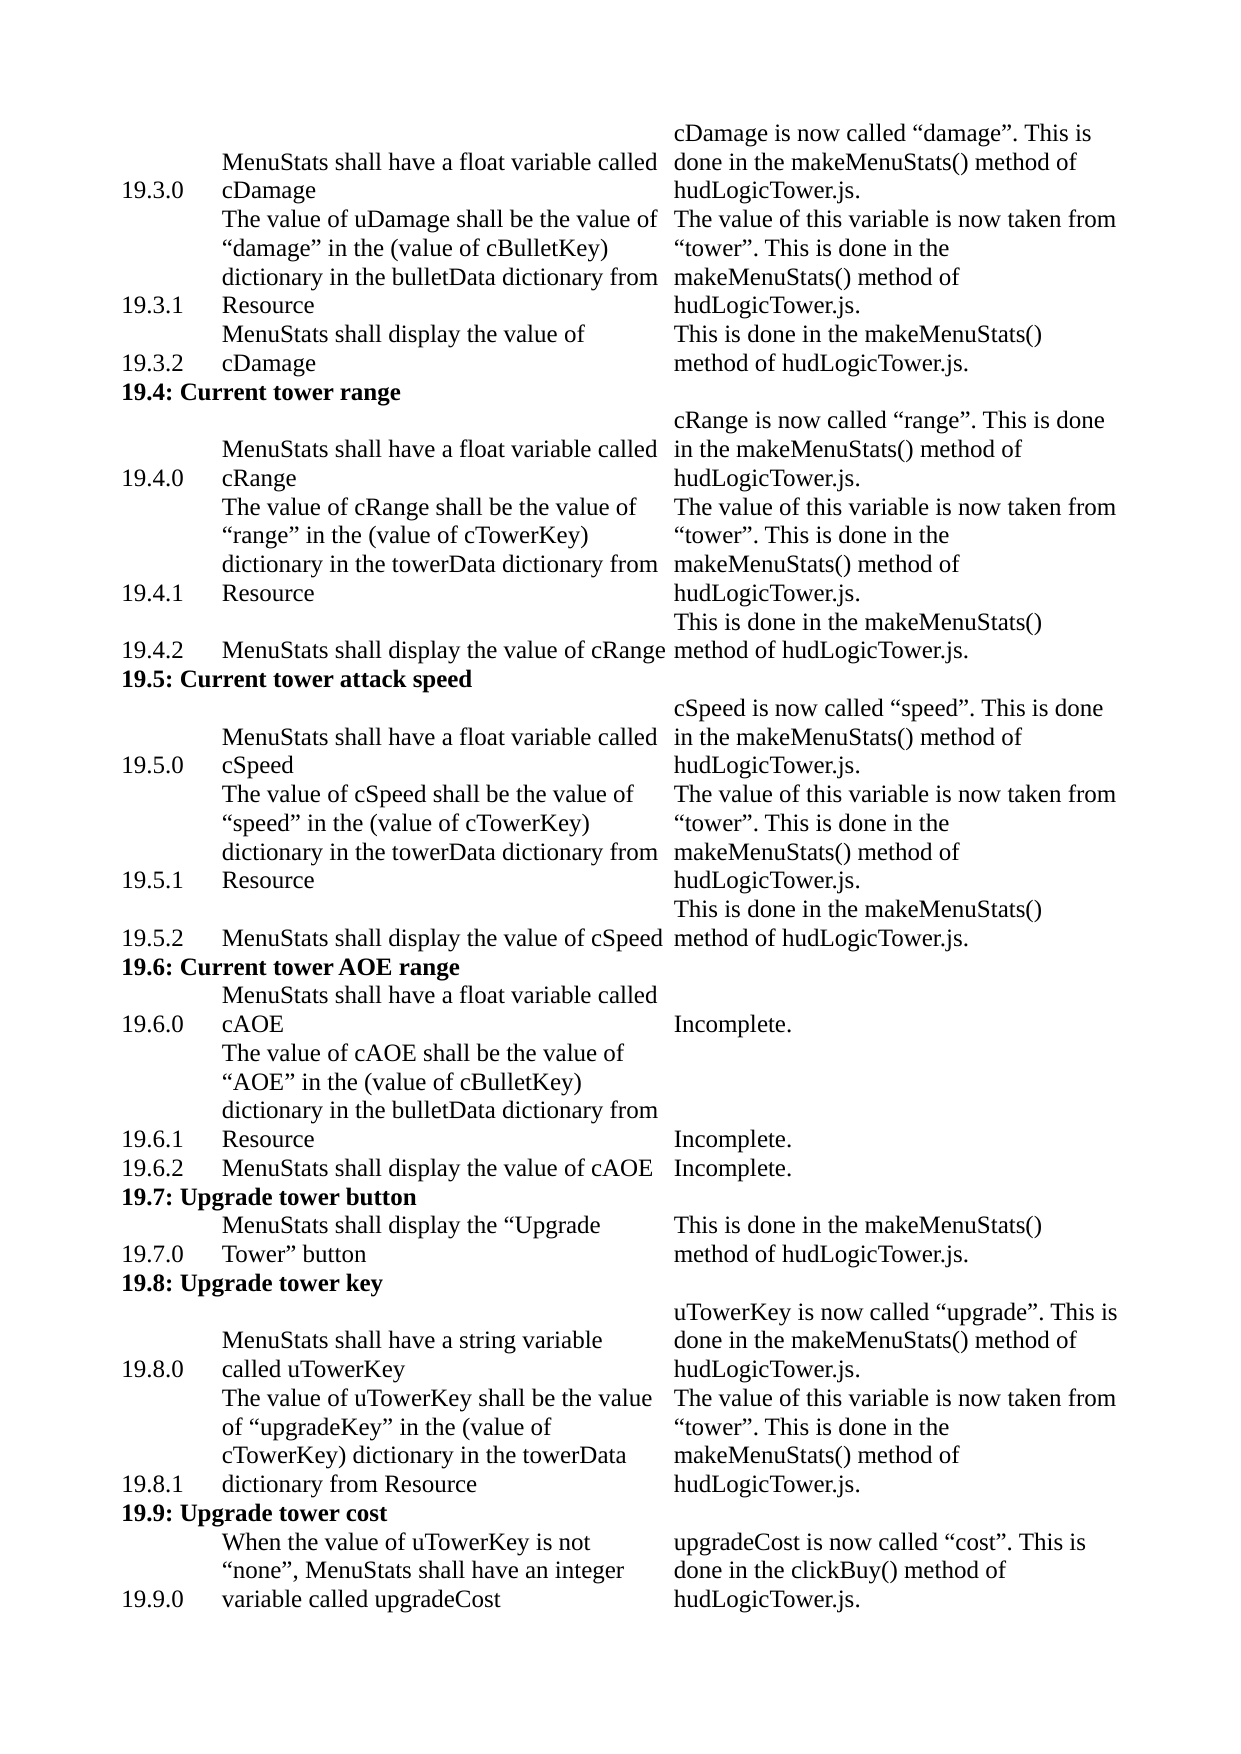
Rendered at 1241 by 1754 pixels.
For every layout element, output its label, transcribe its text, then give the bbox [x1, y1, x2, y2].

table_cell The value of this variable is now taken from “tower”. This is done in the makeMenuStats() method of hudLogicTower.js. [670, 779, 1122, 894]
table_cell When the value of uTowerKey is not “none”, MenuStats shall have an integer variable called upgradeCost [219, 1527, 670, 1613]
table_cell 19.4: Current tower range [118, 377, 1122, 406]
table_cell MenuStats shall have a float variable called cAOE [219, 981, 670, 1038]
table_cell MenuStats shall display the “Upgrade Tower” button [219, 1211, 670, 1268]
table_cell cDamage is now called “damage”. This is done in the makeMenuStats() method of hudLogicTower.js. [670, 118, 1122, 204]
table_cell This is done in the makeMenuStats() method of hudLogicTower.js. [670, 1211, 1122, 1268]
table_cell Incomplete. [670, 1153, 1122, 1182]
table_cell MenuStats shall have a string variable called uTowerKey [219, 1297, 670, 1383]
table_cell 19.8.0 [118, 1297, 218, 1383]
table_cell upgradeCost is now called “cost”. This is done in the clickBuy() method of hudLogicTower.js. [670, 1527, 1122, 1613]
table_cell 19.8.1 [118, 1383, 218, 1498]
table_cell cRange is now called “range”. This is done in the makeMenuStats() method of hudLogicTower.js. [670, 406, 1122, 492]
table_cell 19.6.0 [118, 981, 218, 1038]
table_cell MenuStats shall have a float variable called cDamage [219, 118, 670, 204]
table_cell 19.5.0 [118, 693, 218, 779]
table_cell 19.7: Upgrade tower button [118, 1182, 1122, 1211]
table_cell Incomplete. [670, 981, 1122, 1038]
table_cell This is done in the makeMenuStats() method of hudLogicTower.js. [670, 319, 1122, 377]
table_cell This is done in the makeMenuStats() method of hudLogicTower.js. [670, 607, 1122, 664]
table_cell 19.3.0 [118, 118, 218, 204]
table_cell The value of cRange shall be the value of “range” in the (value of cTowerKey) dictionary in the towerData dictionary from Resource [219, 492, 670, 607]
table_cell MenuStats shall have a float variable called cRange [219, 406, 670, 492]
table_cell 19.5.2 [118, 894, 218, 952]
table_cell The value of cAOE shall be the value of “AOE” in the (value of cBulletKey) dictionary in the bulletData dictionary from Resource [219, 1038, 670, 1153]
table_cell 19.9.0 [118, 1527, 218, 1613]
table_cell 19.8: Upgrade tower key [118, 1268, 1122, 1297]
table_cell cSpeed is now called “speed”. This is done in the makeMenuStats() method of hudLogicTower.js. [670, 693, 1122, 779]
table_cell uTowerKey is now called “upgrade”. This is done in the makeMenuStats() method of hudLogicTower.js. [670, 1297, 1122, 1383]
table_cell The value of uDamage shall be the value of “damage” in the (value of cBulletKey) dictionary in the bulletData dictionary from Resource [219, 204, 670, 319]
table_cell 19.9: Upgrade tower cost [118, 1498, 1122, 1527]
table_cell MenuStats shall display the value of cAOE [219, 1153, 670, 1182]
table_cell 19.3.2 [118, 319, 218, 377]
table_cell This is done in the makeMenuStats() method of hudLogicTower.js. [670, 894, 1122, 952]
table_cell 19.6.2 [118, 1153, 218, 1182]
table_cell MenuStats shall have a float variable called cSpeed [219, 693, 670, 779]
table_cell 19.7.0 [118, 1211, 218, 1268]
table_cell 19.3.1 [118, 204, 218, 319]
table_cell The value of cSpeed shall be the value of “speed” in the (value of cTowerKey) dictionary in the towerData dictionary from Resource [219, 779, 670, 894]
table_cell 19.4.2 [118, 607, 218, 664]
table_cell Incomplete. [670, 1038, 1122, 1153]
table_cell 19.4.0 [118, 406, 218, 492]
table_cell MenuStats shall display the value of cSpeed [219, 894, 670, 952]
table_cell MenuStats shall display the value of cRange [219, 607, 670, 664]
table_cell 19.5: Current tower attack speed [118, 664, 1122, 693]
table_cell The value of this variable is now taken from “tower”. This is done in the makeMenuStats() method of hudLogicTower.js. [670, 492, 1122, 607]
table_cell The value of this variable is now taken from “tower”. This is done in the makeMenuStats() method of hudLogicTower.js. [670, 204, 1122, 319]
table_cell 19.5.1 [118, 779, 218, 894]
table_cell The value of this variable is now taken from “tower”. This is done in the makeMenuStats() method of hudLogicTower.js. [670, 1383, 1122, 1498]
table_cell The value of uTowerKey shall be the value of “upgradeKey” in the (value of cTowerKey) dictionary in the towerData dictionary from Resource [219, 1383, 670, 1498]
table_cell 19.4.1 [118, 492, 218, 607]
table_cell 19.6: Current tower AOE range [118, 952, 1122, 981]
table_cell 19.6.1 [118, 1038, 218, 1153]
table_cell MenuStats shall display the value of cDamage [219, 319, 670, 377]
